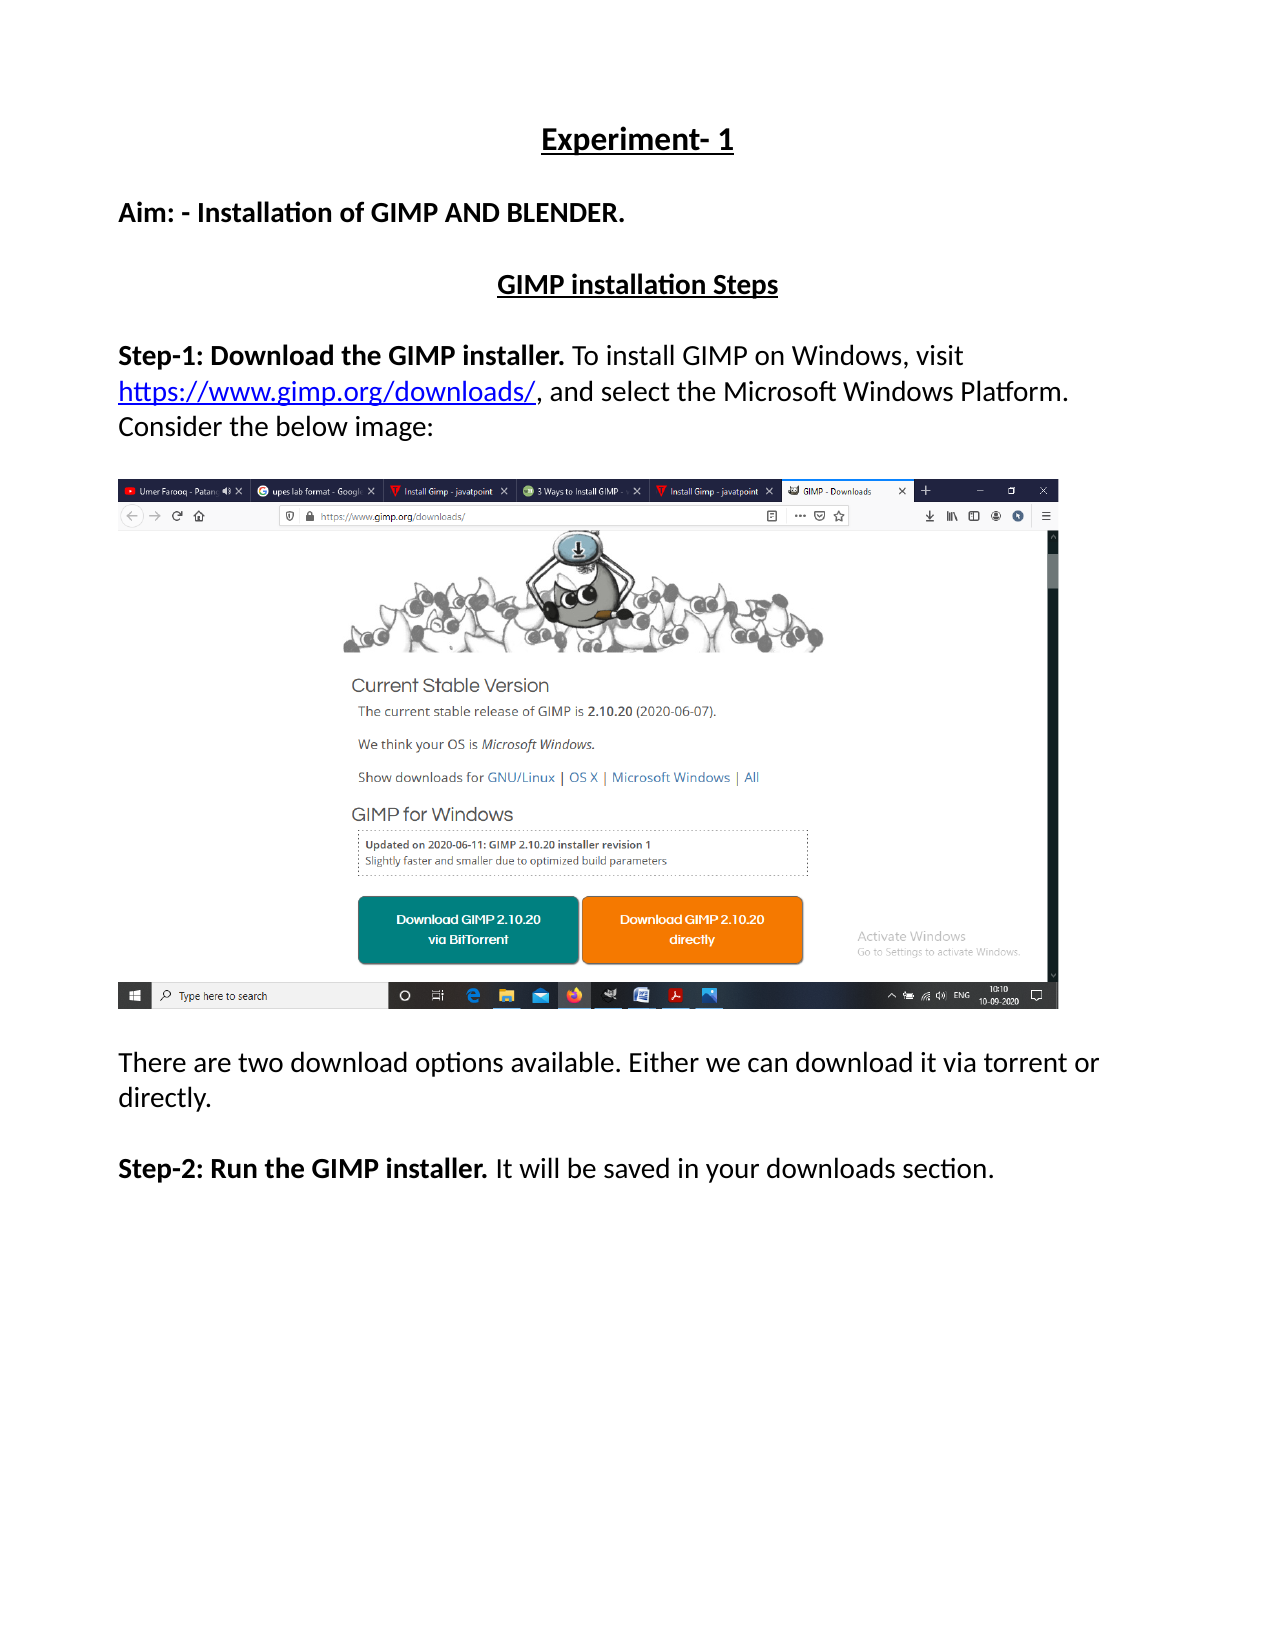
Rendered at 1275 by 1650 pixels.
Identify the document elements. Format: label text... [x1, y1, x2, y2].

text Experiment- 1 [118, 118, 1157, 159]
text GIMP installation Steps [118, 266, 1157, 301]
text Aim: - Installation of GIMP AND BLENDER. [118, 194, 1157, 230]
text Step-1: Download the GIMP installer. To install GIMP on Windows, visit https://www.gimp.org/downloads/, and select the Microsoft Windows Platform. Consider the below image: [118, 337, 1157, 444]
text Step-2: Run the GIMP installer. It will be saved in your downloads section. [118, 1151, 1157, 1186]
text There are two download options available. Either we can download it via torrent or directly. [118, 1044, 1157, 1115]
picture [118, 479, 1059, 1009]
